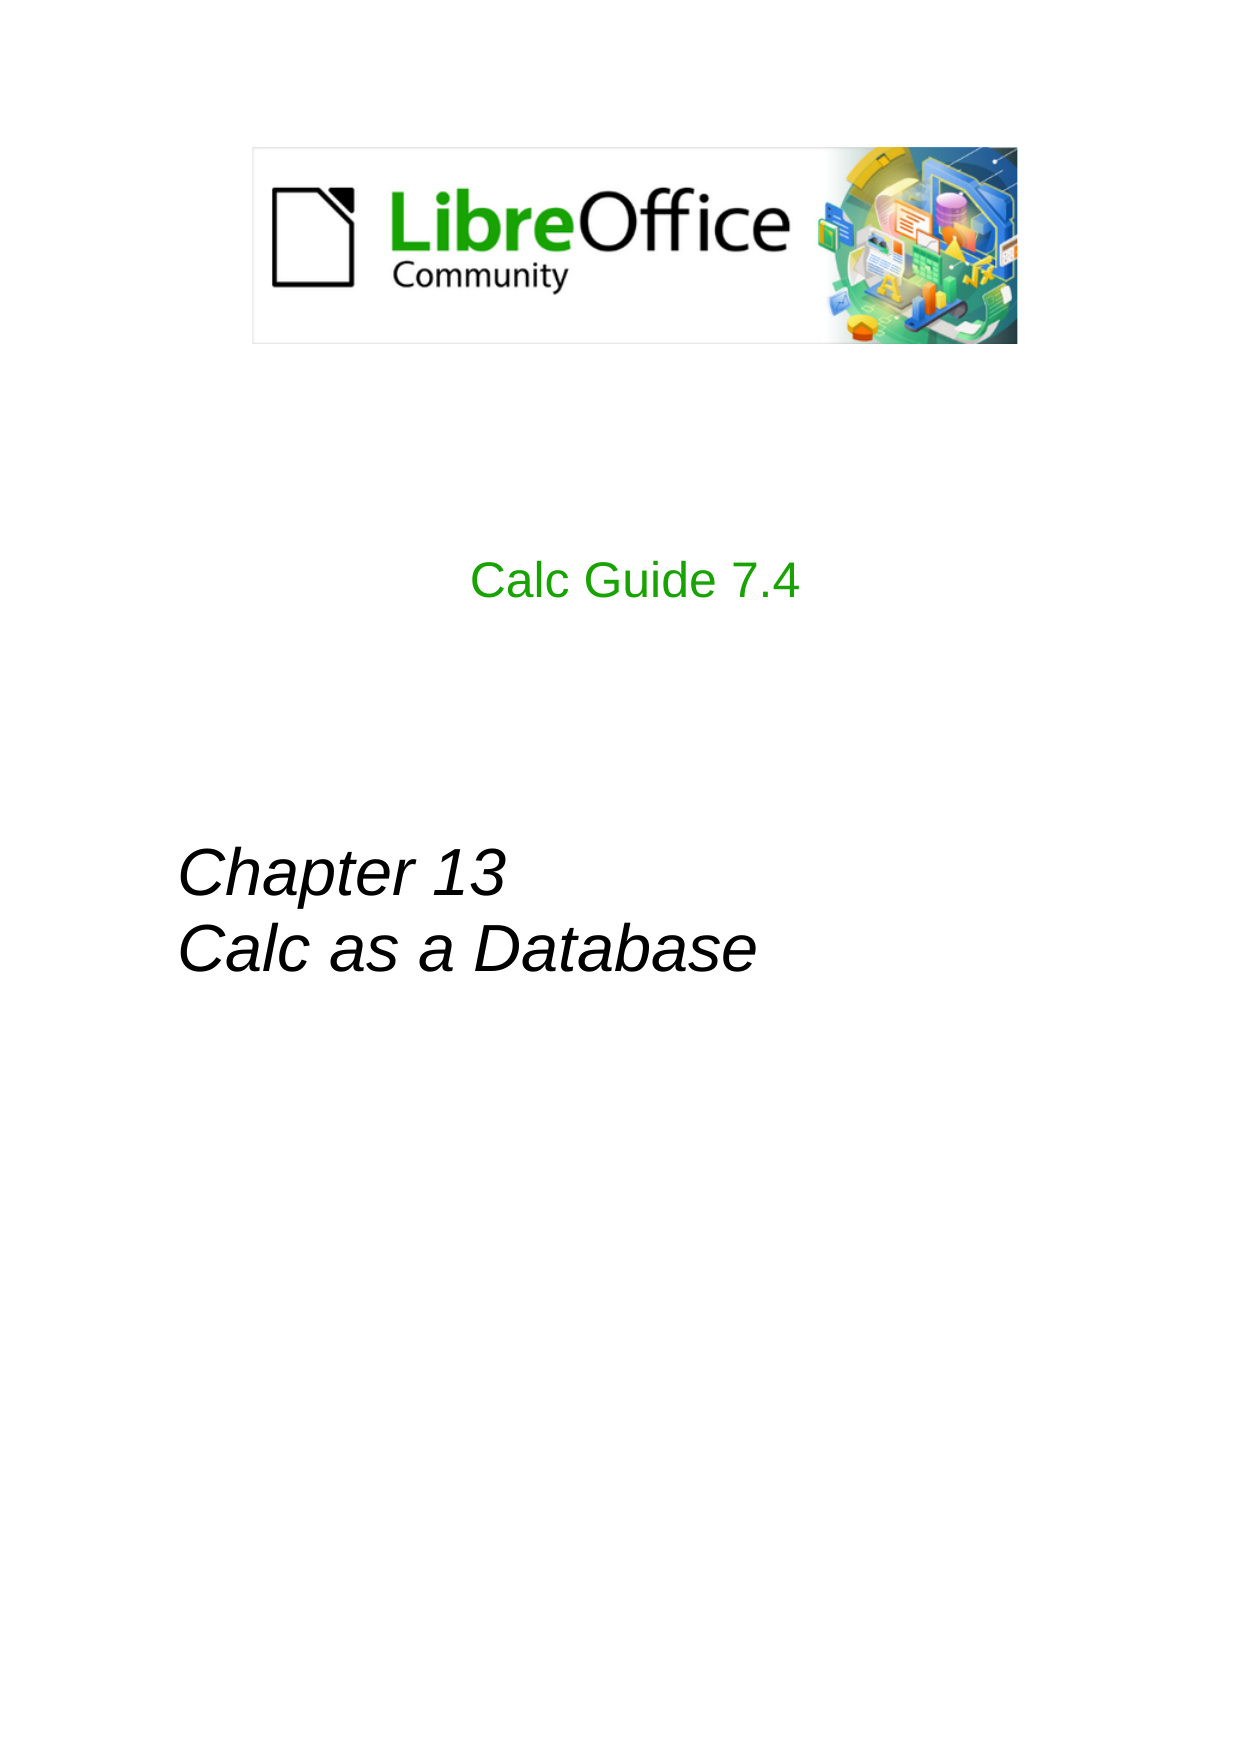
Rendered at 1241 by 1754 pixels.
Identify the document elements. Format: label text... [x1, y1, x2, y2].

title Chapter 13 Calc as a Database [177, 833, 1093, 986]
picture [252, 147, 1018, 344]
text Calc Guide 7.4 [177, 550, 1093, 608]
